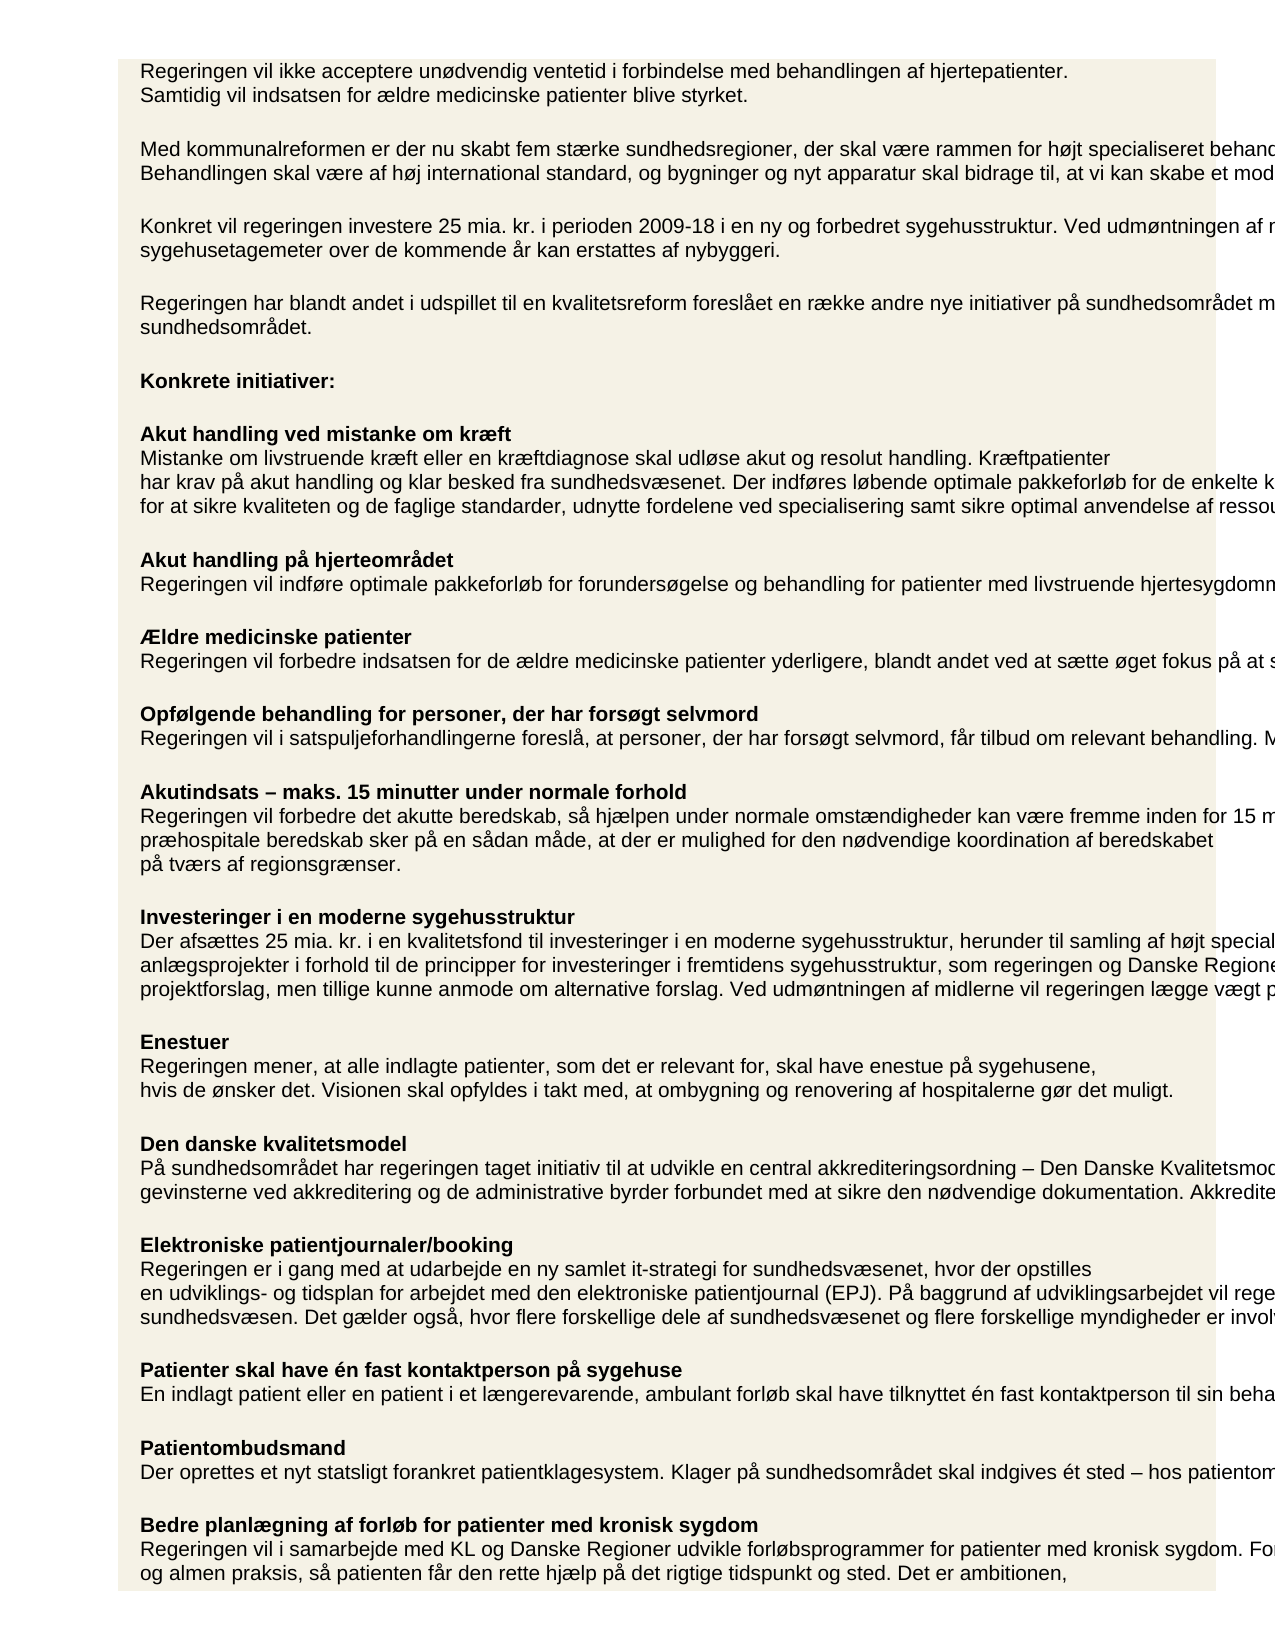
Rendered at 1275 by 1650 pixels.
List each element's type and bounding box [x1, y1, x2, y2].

table_cell [118, 59, 125, 1585]
table_cell [125, 59, 140, 1585]
